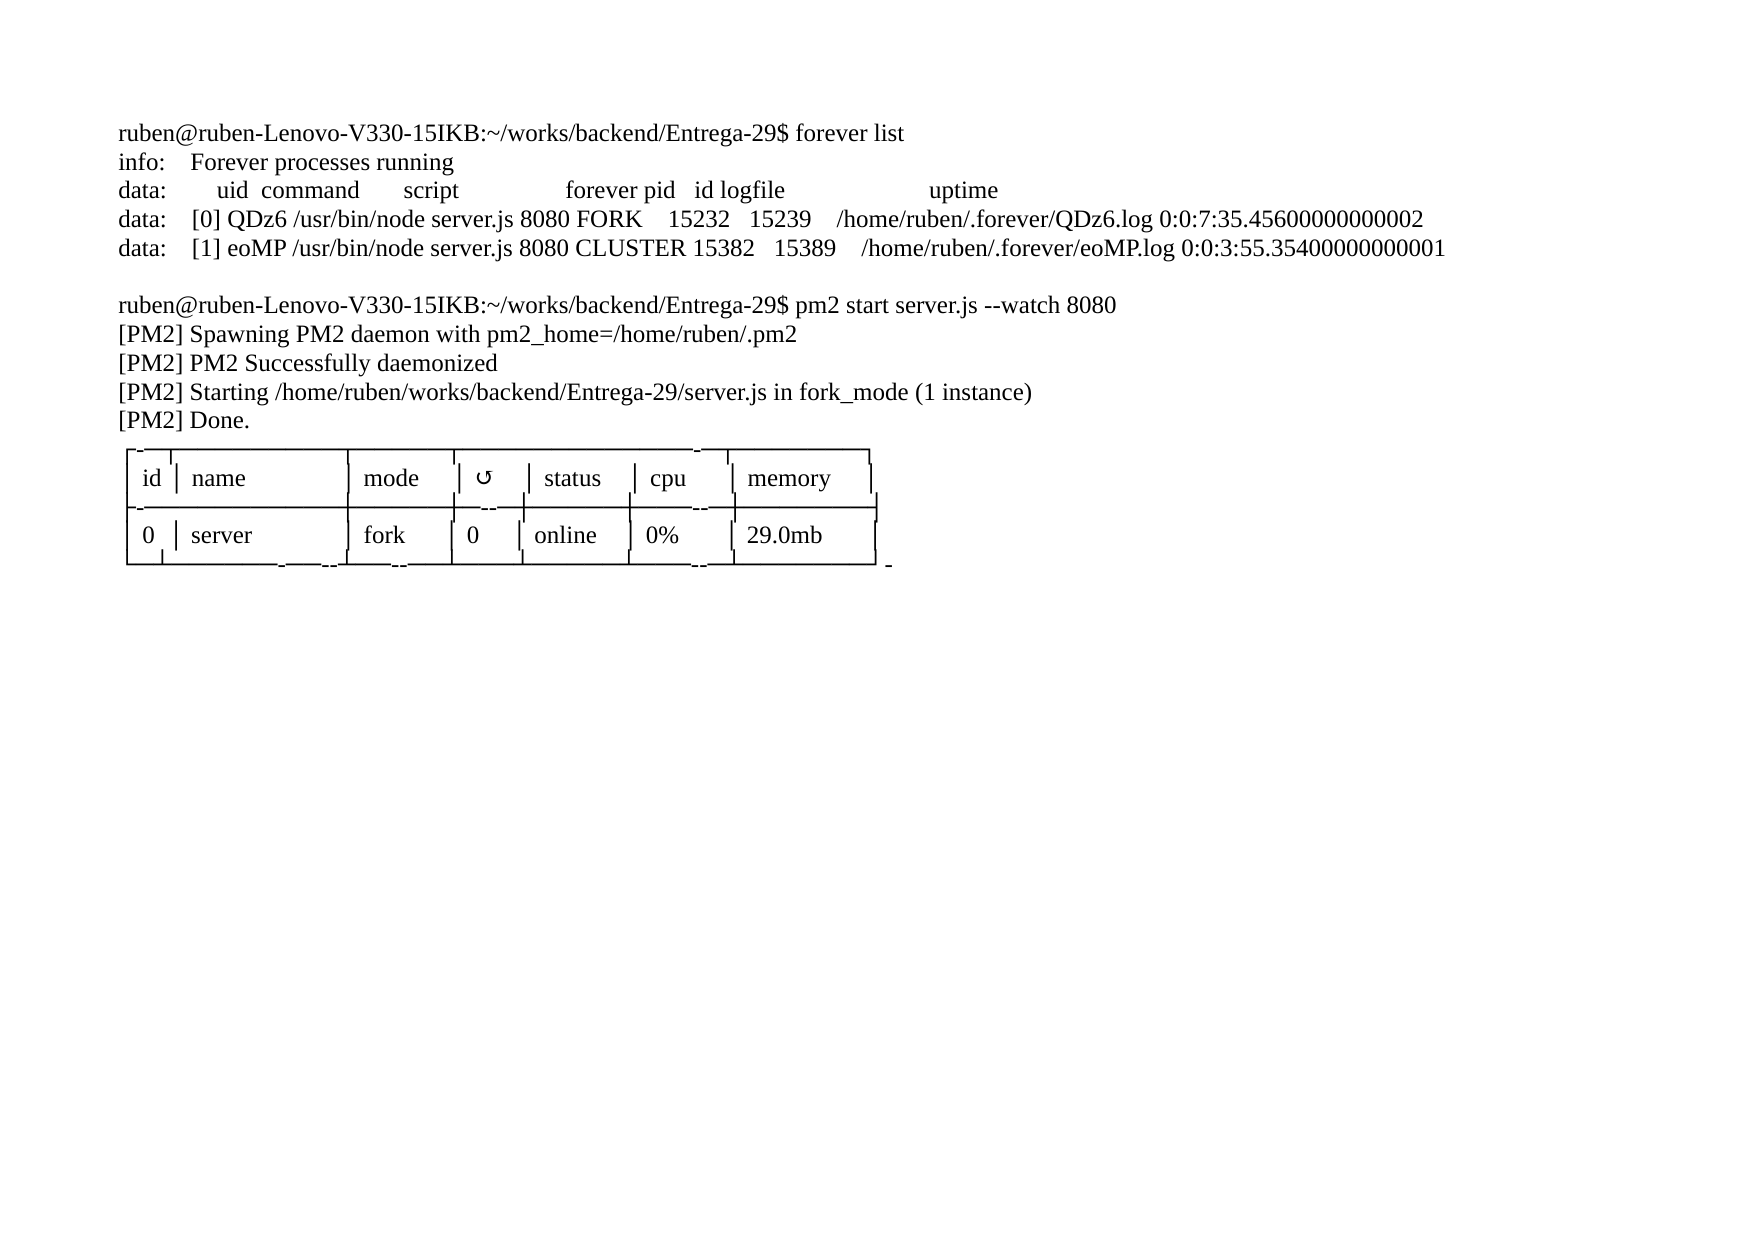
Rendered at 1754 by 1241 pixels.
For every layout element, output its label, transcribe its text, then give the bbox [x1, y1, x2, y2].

text │ id │ name │ mode │ ↺ │ status │ cpu │ memory │ [530, 463, 634, 492]
text │ id │ name │ mode │ ↺ │ status │ cpu │ memory │ [460, 463, 528, 492]
text ├-───────────┼─────┼─--─┼─────┼───--─┼───────┤ [736, 492, 875, 507]
text │ 0 │ server │ fork │ 0 │ online │ 0% │ 29.0mb │ [349, 521, 450, 549]
text [PM2] Starting /home/ruben/works/backend/Entrega-29/server.js in fork_mode (1 instance) [118, 377, 1636, 406]
text ├-───────────┼─────┼─--─┼─────┼───--─┼───────┤ [455, 492, 523, 521]
text [PM2] PM2 Successfully daemonized [118, 348, 1636, 377]
text ├-───────────┼─────┼─--─┼─────┼───--─┼───────┤ [877, 492, 1636, 521]
text ├-───────────┼─────┼─--─┼─────┼───--─┼───────┤ [349, 492, 453, 507]
text │ id │ name │ mode │ ↺ │ status │ cpu │ memory │ [128, 463, 175, 492]
text │ 0 │ server │ fork │ 0 │ online │ 0% │ 29.0mb │ [128, 521, 175, 549]
text ruben@ruben-Lenovo-V330-15IKB:~/works/backend/Entrega-29$ forever list [118, 118, 1636, 147]
text │ 0 │ server │ fork │ 0 │ online │ 0% │ 29.0mb │ [631, 521, 730, 549]
text ├-───────────┼─────┼─--─┼─────┼───--─┼───────┤ [525, 492, 629, 507]
text │ id │ name │ mode │ ↺ │ status │ cpu │ memory │ [349, 463, 458, 492]
text ruben@ruben-Lenovo-V330-15IKB:~/works/backend/Entrega-29$ pm2 start server.js --watch 8080 [118, 291, 1636, 319]
text [PM2] Spawning PM2 daemon with pm2_home=/home/ruben/.pm2 [118, 319, 1636, 348]
text data: [1] eoMP /usr/bin/node server.js 8080 CLUSTER 15382 15389 /home/ruben/.forever/eoMP.log 0:0:3:55.35400000000001 [118, 233, 1636, 262]
text data: [0] QDz6 /usr/bin/node server.js 8080 FORK 15232 15239 /home/ruben/.forever/QDz6.log 0:0:7:35.45600000000002 [118, 204, 1636, 233]
text │ 0 │ server │ fork │ 0 │ online │ 0% │ 29.0mb │ [520, 521, 629, 549]
text │ 0 │ server │ fork │ 0 │ online │ 0% │ 29.0mb │ [876, 521, 1636, 549]
text │ id │ name │ mode │ ↺ │ status │ cpu │ memory │ [177, 463, 347, 492]
text │ 0 │ server │ fork │ 0 │ online │ 0% │ 29.0mb │ [732, 521, 874, 549]
text ├-───────────┼─────┼─--─┼─────┼───--─┼───────┤ [349, 508, 453, 521]
text ├-───────────┼─────┼─--─┼─────┼───--─┼───────┤ [631, 492, 734, 521]
text ┌-─┬─────────┬─────┬─────────────-─┬───────┐ [118, 434, 1636, 463]
text └─┴──────-──--┴──--──┴───┴─────┴───--─┴───────┘- [118, 549, 1636, 578]
text info: Forever processes running [118, 147, 1636, 176]
text ├-───────────┼─────┼─--─┼─────┼───--─┼───────┤ [525, 508, 629, 521]
text │ 0 │ server │ fork │ 0 │ online │ 0% │ 29.0mb │ [177, 521, 347, 549]
text │ 0 │ server │ fork │ 0 │ online │ 0% │ 29.0mb │ [452, 521, 518, 549]
text [PM2] Done. [118, 406, 1636, 434]
text data: uid command script forever pid id logfile uptime [118, 176, 1636, 204]
text │ id │ name │ mode │ ↺ │ status │ cpu │ memory │ [872, 463, 1636, 492]
text │ id │ name │ mode │ ↺ │ status │ cpu │ memory │ [733, 463, 870, 492]
text ├-───────────┼─────┼─--─┼─────┼───--─┼───────┤ [128, 492, 347, 521]
text ├-───────────┼─────┼─--─┼─────┼───--─┼───────┤ [736, 508, 875, 521]
text │ id │ name │ mode │ ↺ │ status │ cpu │ memory │ [636, 463, 731, 492]
